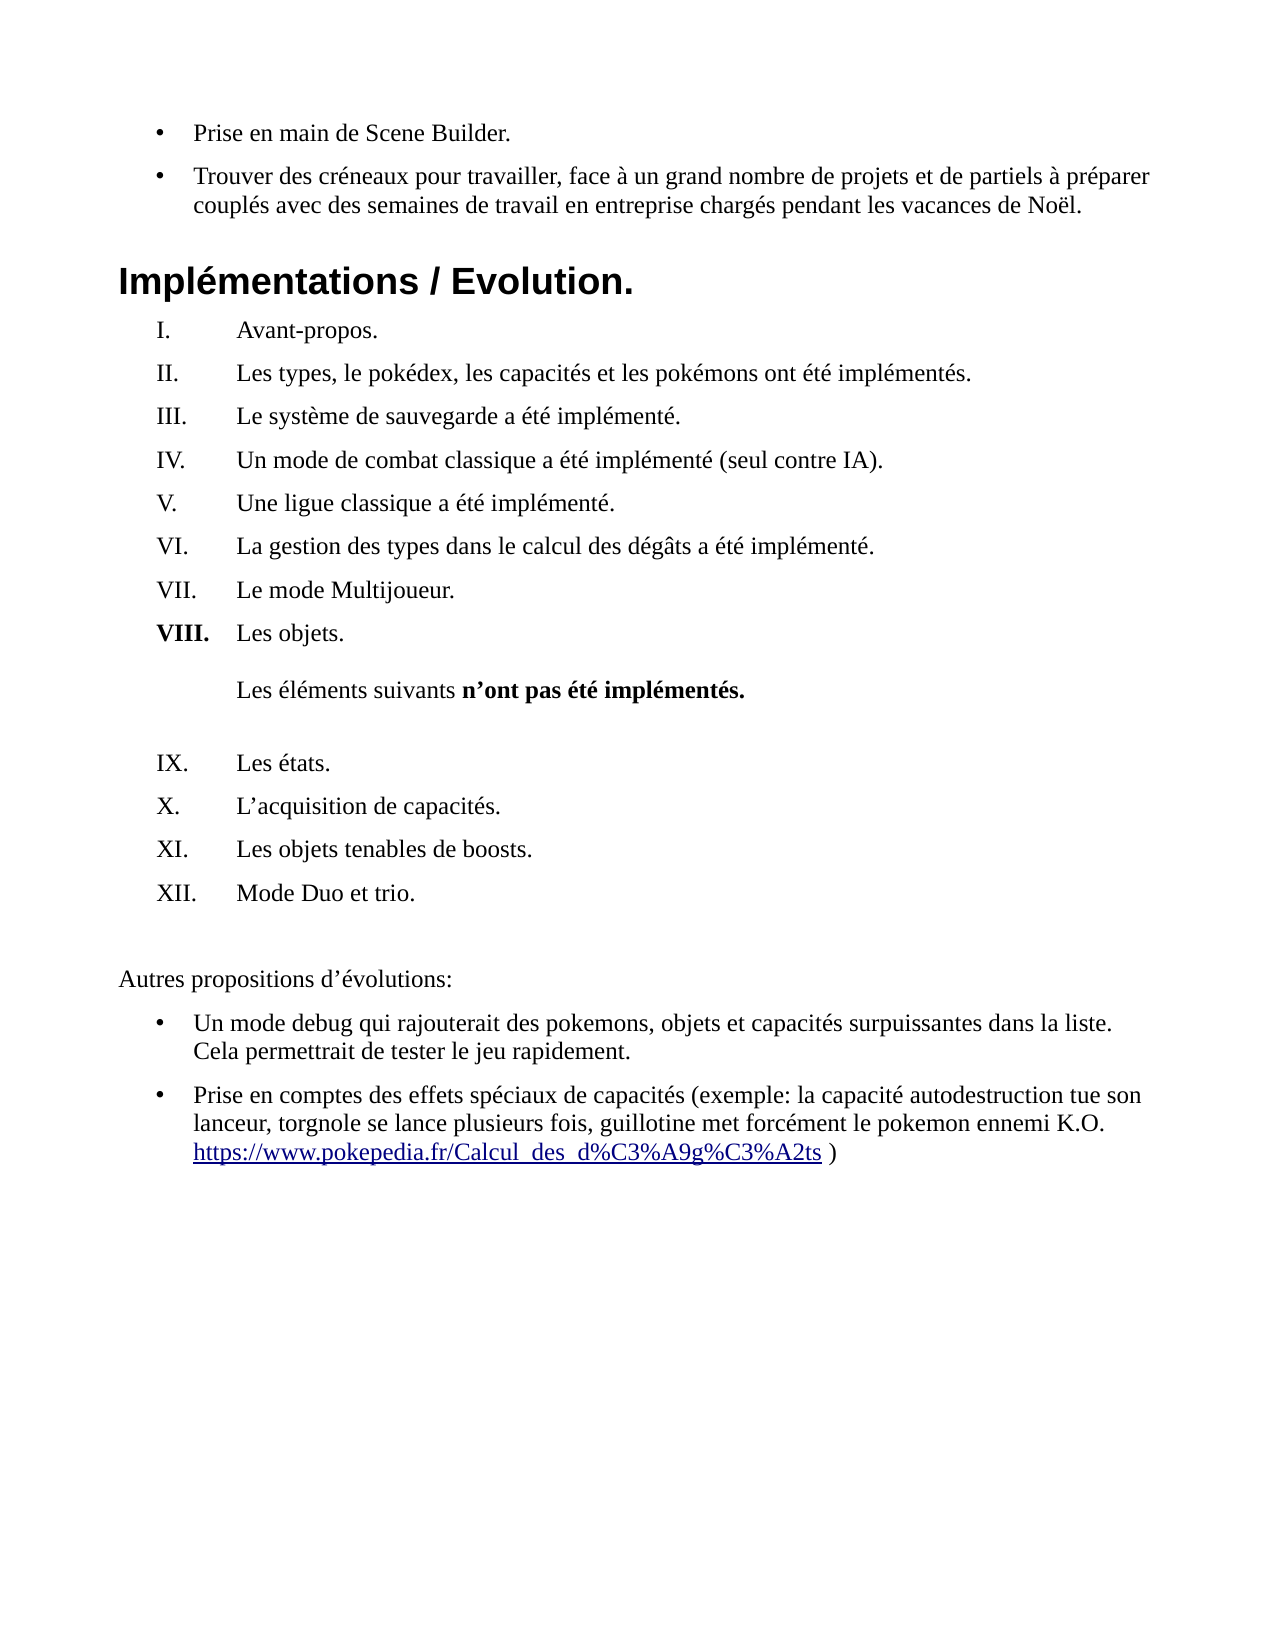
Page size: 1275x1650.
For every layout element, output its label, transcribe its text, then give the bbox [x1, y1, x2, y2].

list L’acquisition de capacités. [156, 791, 1157, 820]
list Les états. [156, 748, 1157, 776]
list Trouver des créneaux pour travailler, face à un grand nombre de projets et de partiels à préparer couplés avec des semaines de travail en entreprise chargés pendant les vacances de Noël. [156, 161, 1157, 219]
list Les objets tenables de boosts. [156, 834, 1157, 863]
list Les objets. Les éléments suivants n’ont pas été implémentés. [156, 618, 1157, 733]
list Un mode de combat classique a été implémenté (seul contre IA). [156, 445, 1157, 473]
list Les types, le pokédex, les capacités et les pokémons ont été implémentés. [156, 358, 1157, 387]
list Le système de sauvegarde a été implémenté. [156, 401, 1157, 430]
list Prise en comptes des effets spéciaux de capacités (exemple: la capacité autodestruction tue son lanceur, torgnole se lance plusieurs fois, guillotine met forcément le pokemon ennemi K.O. https://www.pokepedia.fr/Calcul_des_d%C3%A9g%C3%A2ts ) [156, 1080, 1157, 1166]
list Mode Duo et trio. [156, 878, 1157, 906]
list Un mode debug qui rajouterait des pokemons, objets et capacités surpuissantes dans la liste. Cela permettrait de tester le jeu rapidement. [156, 1008, 1157, 1065]
subtitle Implémentations / Evolution. [118, 258, 1157, 302]
list Prise en main de Scene Builder. [156, 118, 1157, 147]
list Avant-propos. [156, 315, 1157, 343]
text Autres propositions d’évolutions: [118, 964, 1157, 993]
list Une ligue classique a été implémenté. [156, 488, 1157, 517]
list Le mode Multijoueur. [156, 575, 1157, 603]
list La gestion des types dans le calcul des dégâts a été implémenté. [156, 531, 1157, 560]
